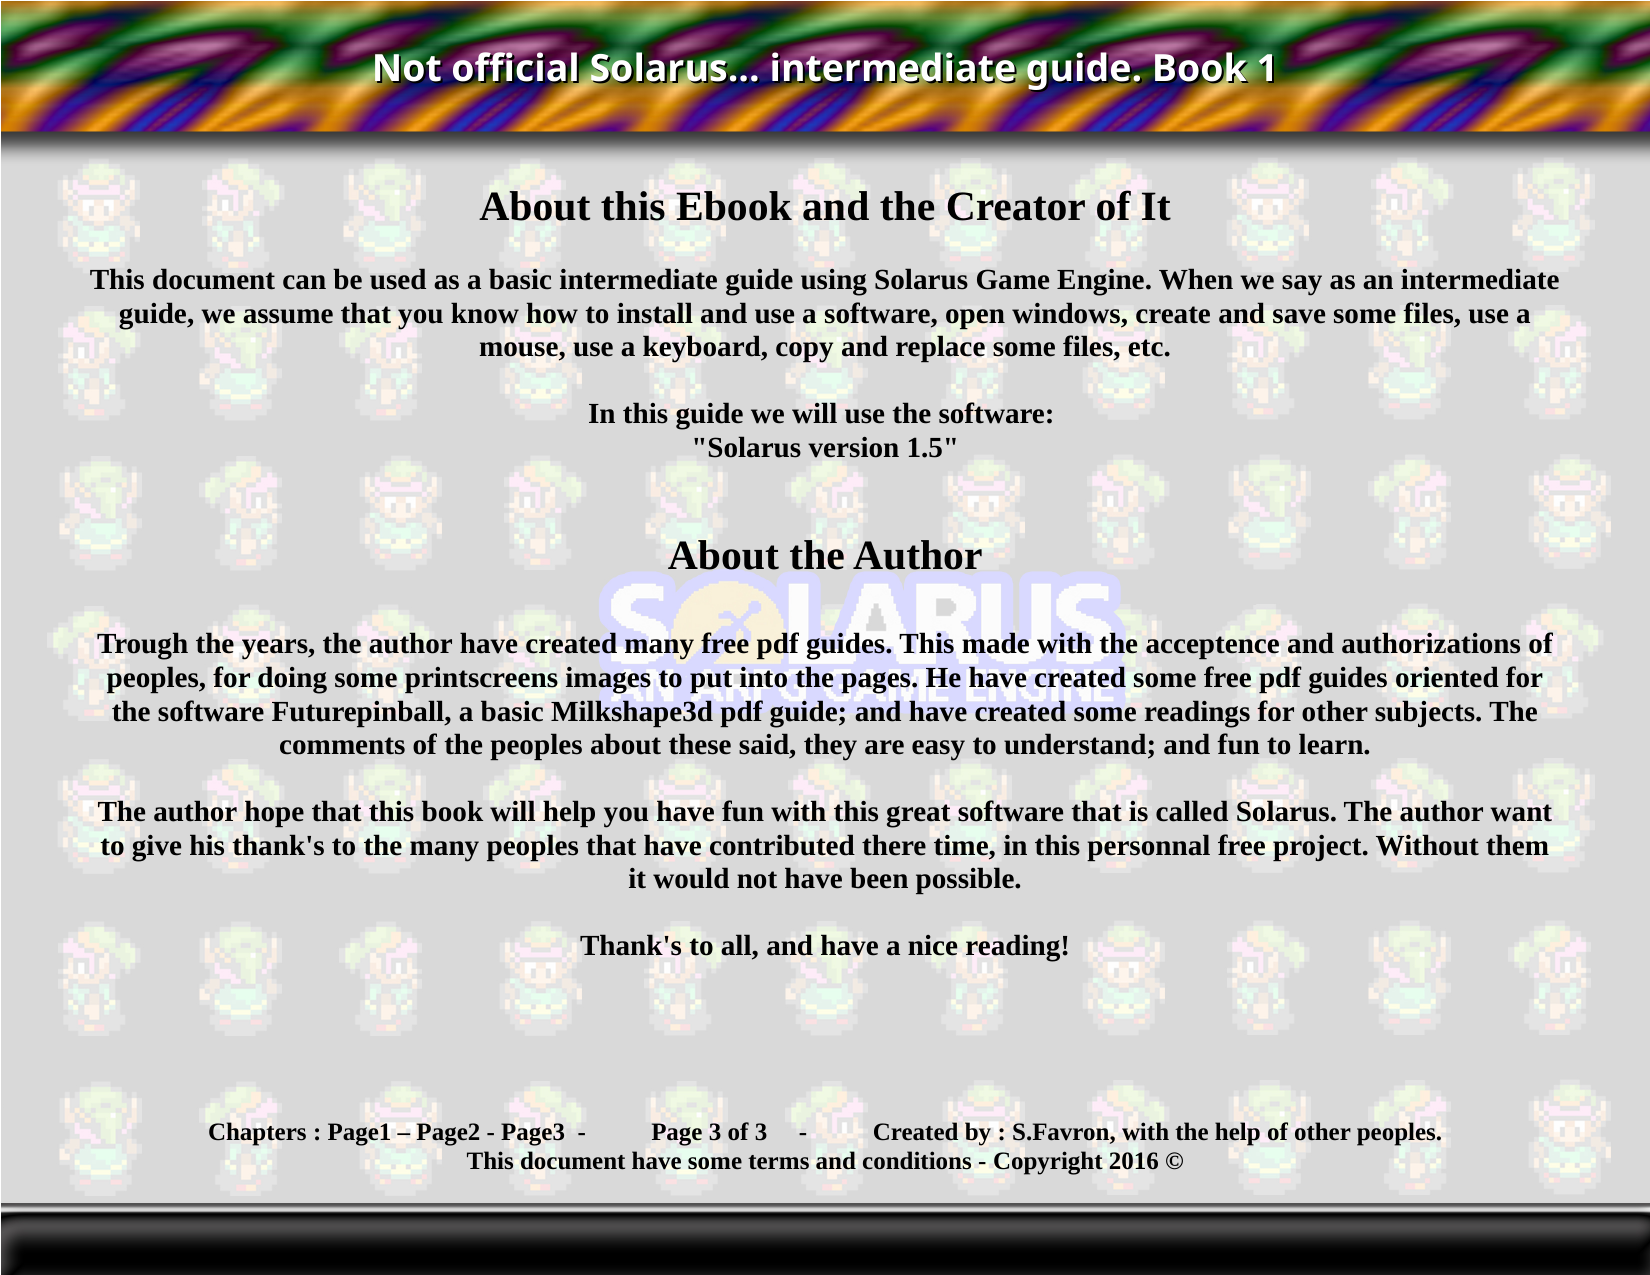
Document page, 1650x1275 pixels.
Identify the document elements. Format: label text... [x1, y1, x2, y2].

text "Solarus version 1.5" [89, 430, 1561, 464]
text About this Ebook and the Creator of It [89, 181, 1561, 229]
text About the Author [89, 531, 1561, 579]
text Trough the years, the author have created many free pdf guides. This made with the acceptence and authorizations of peoples, for doing some printscreens images to put into the pages. He have created some free pdf guides oriented for the software Futurepinball, a basic Milkshape3d pdf guide; and have created some readings for other subjects. The comments of the peoples about these said, they are easy to understand; and fun to learn. [89, 627, 1561, 761]
text This document can be used as a basic intermediate guide using Solarus Game Engine. When we say as an intermediate guide, we assume that you know how to install and use a software, open windows, create and save some files, use a mouse, use a keyboard, copy and replace some files, etc. [89, 262, 1561, 363]
picture [1, 1, 1650, 1275]
text The author hope that this book will help you have fun with this great software that is called Solarus. The author want to give his thank's to the many peoples that have contributed there time, in this personnal free project. Without them it would not have been possible. [89, 794, 1561, 895]
text In this guide we will use the software: [89, 397, 1561, 430]
text Thank's to all, and have a nice reading! [89, 928, 1561, 962]
